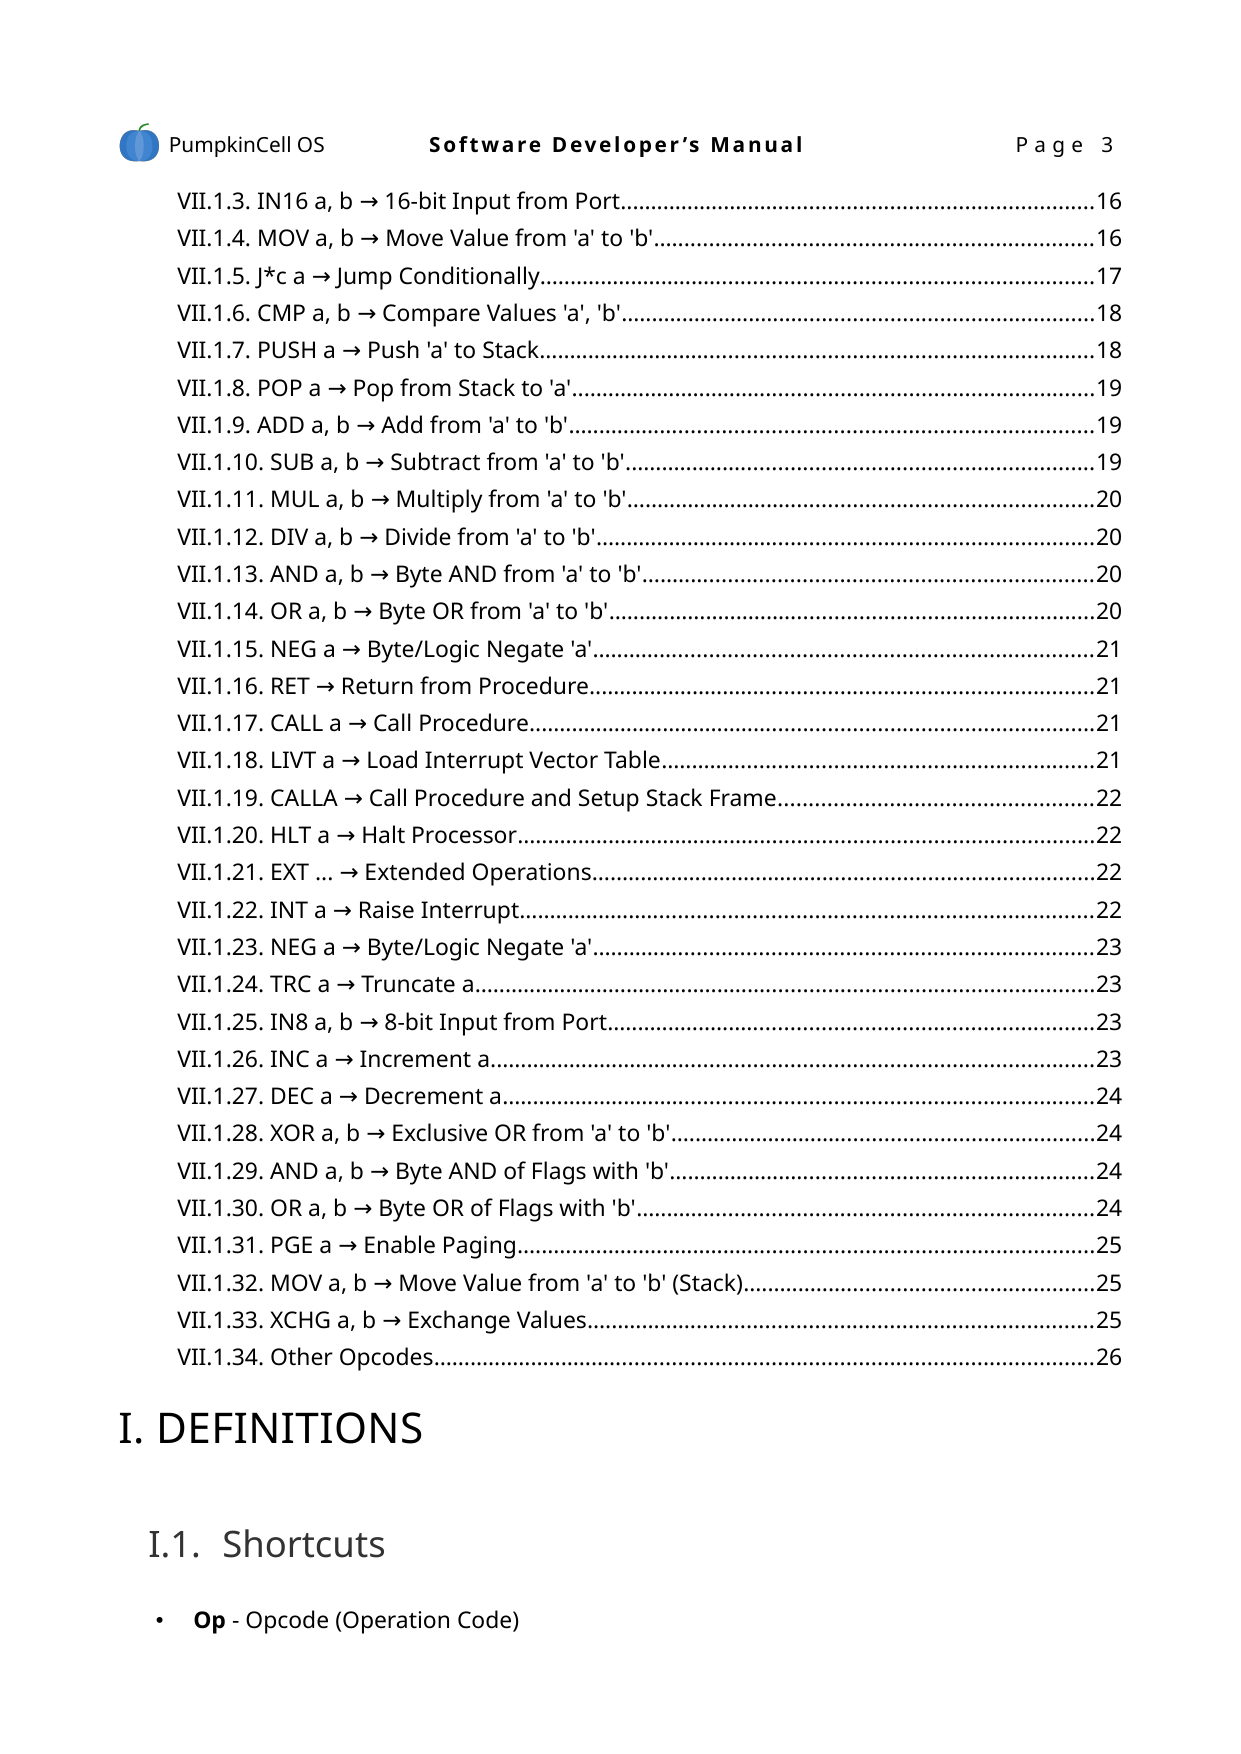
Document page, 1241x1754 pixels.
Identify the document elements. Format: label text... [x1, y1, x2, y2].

picture [115, 118, 164, 167]
text VII.1.32. MOV a, b → Move Value from 'a' to 'b' (Stack) 25 [177, 1267, 1122, 1298]
text VII.1.12. DIV a, b → Divide from 'a' to 'b' 20 [177, 521, 1122, 552]
text VII.1.14. OR a, b → Byte OR from 'a' to 'b' 20 [177, 595, 1122, 627]
text VII.1.23. NEG a → Byte/Logic Negate 'a' 23 [177, 931, 1122, 962]
text VII.1.27. DEC a → Decrement a 24 [177, 1080, 1122, 1111]
text VII.1.10. SUB a, b → Subtract from 'a' to 'b' 19 [177, 446, 1122, 477]
text VII.1.18. LIVT a → Load Interrupt Vector Table 21 [177, 744, 1122, 776]
text VII.1.33. XCHG a, b → Exchange Values 25 [177, 1304, 1122, 1335]
text VII.1.24. TRC a → Truncate a 23 [177, 968, 1122, 999]
subtitle Shortcuts [148, 1518, 1122, 1568]
text VII.1.7. PUSH a → Push 'a' to Stack 18 [177, 334, 1122, 366]
text VII.1.13. AND a, b → Byte AND from 'a' to 'b' 20 [177, 558, 1122, 589]
text VII.1.19. CALLA → Call Procedure and Setup Stack Frame 22 [177, 782, 1122, 813]
text VII.1.22. INT a → Raise Interrupt 22 [177, 894, 1122, 925]
text VII.1.6. CMP a, b → Compare Values 'a', 'b' 18 [177, 297, 1122, 328]
text VII.1.34. Other Opcodes 26 [177, 1341, 1122, 1372]
text VII.1.30. OR a, b → Byte OR of Flags with 'b' 24 [177, 1192, 1122, 1223]
text VII.1.3. IN16 a, b → 16-bit Input from Port 16 [177, 185, 1122, 216]
text VII.1.26. INC a → Increment a 23 [177, 1043, 1122, 1074]
list Op - Opcode (Operation Code) [156, 1604, 1122, 1635]
text VII.1.4. MOV a, b → Move Value from 'a' to 'b' 16 [177, 222, 1122, 254]
text VII.1.31. PGE a → Enable Paging 25 [177, 1229, 1122, 1261]
text VII.1.25. IN8 a, b → 8-bit Input from Port 23 [177, 1006, 1122, 1037]
text VII.1.9. ADD a, b → Add from 'a' to 'b' 19 [177, 409, 1122, 440]
text VII.1.15. NEG a → Byte/Logic Negate 'a' 21 [177, 633, 1122, 664]
text VII.1.21. EXT ... → Extended Operations 22 [177, 856, 1122, 888]
text VII.1.16. RET → Return from Procedure 21 [177, 670, 1122, 701]
text VII.1.29. AND a, b → Byte AND of Flags with 'b' 24 [177, 1155, 1122, 1186]
text VII.1.28. XOR a, b → Exclusive OR from 'a' to 'b' 24 [177, 1117, 1122, 1149]
subtitle I. DEFINITIONS [118, 1398, 1122, 1456]
text VII.1.17. CALL a → Call Procedure 21 [177, 707, 1122, 738]
text VII.1.5. J*c a → Jump Conditionally 17 [177, 260, 1122, 291]
text VII.1.20. HLT a → Halt Processor 22 [177, 819, 1122, 850]
text VII.1.11. MUL a, b → Multiply from 'a' to 'b' 20 [177, 483, 1122, 515]
text VII.1.8. POP a → Pop from Stack to 'a' 19 [177, 372, 1122, 403]
